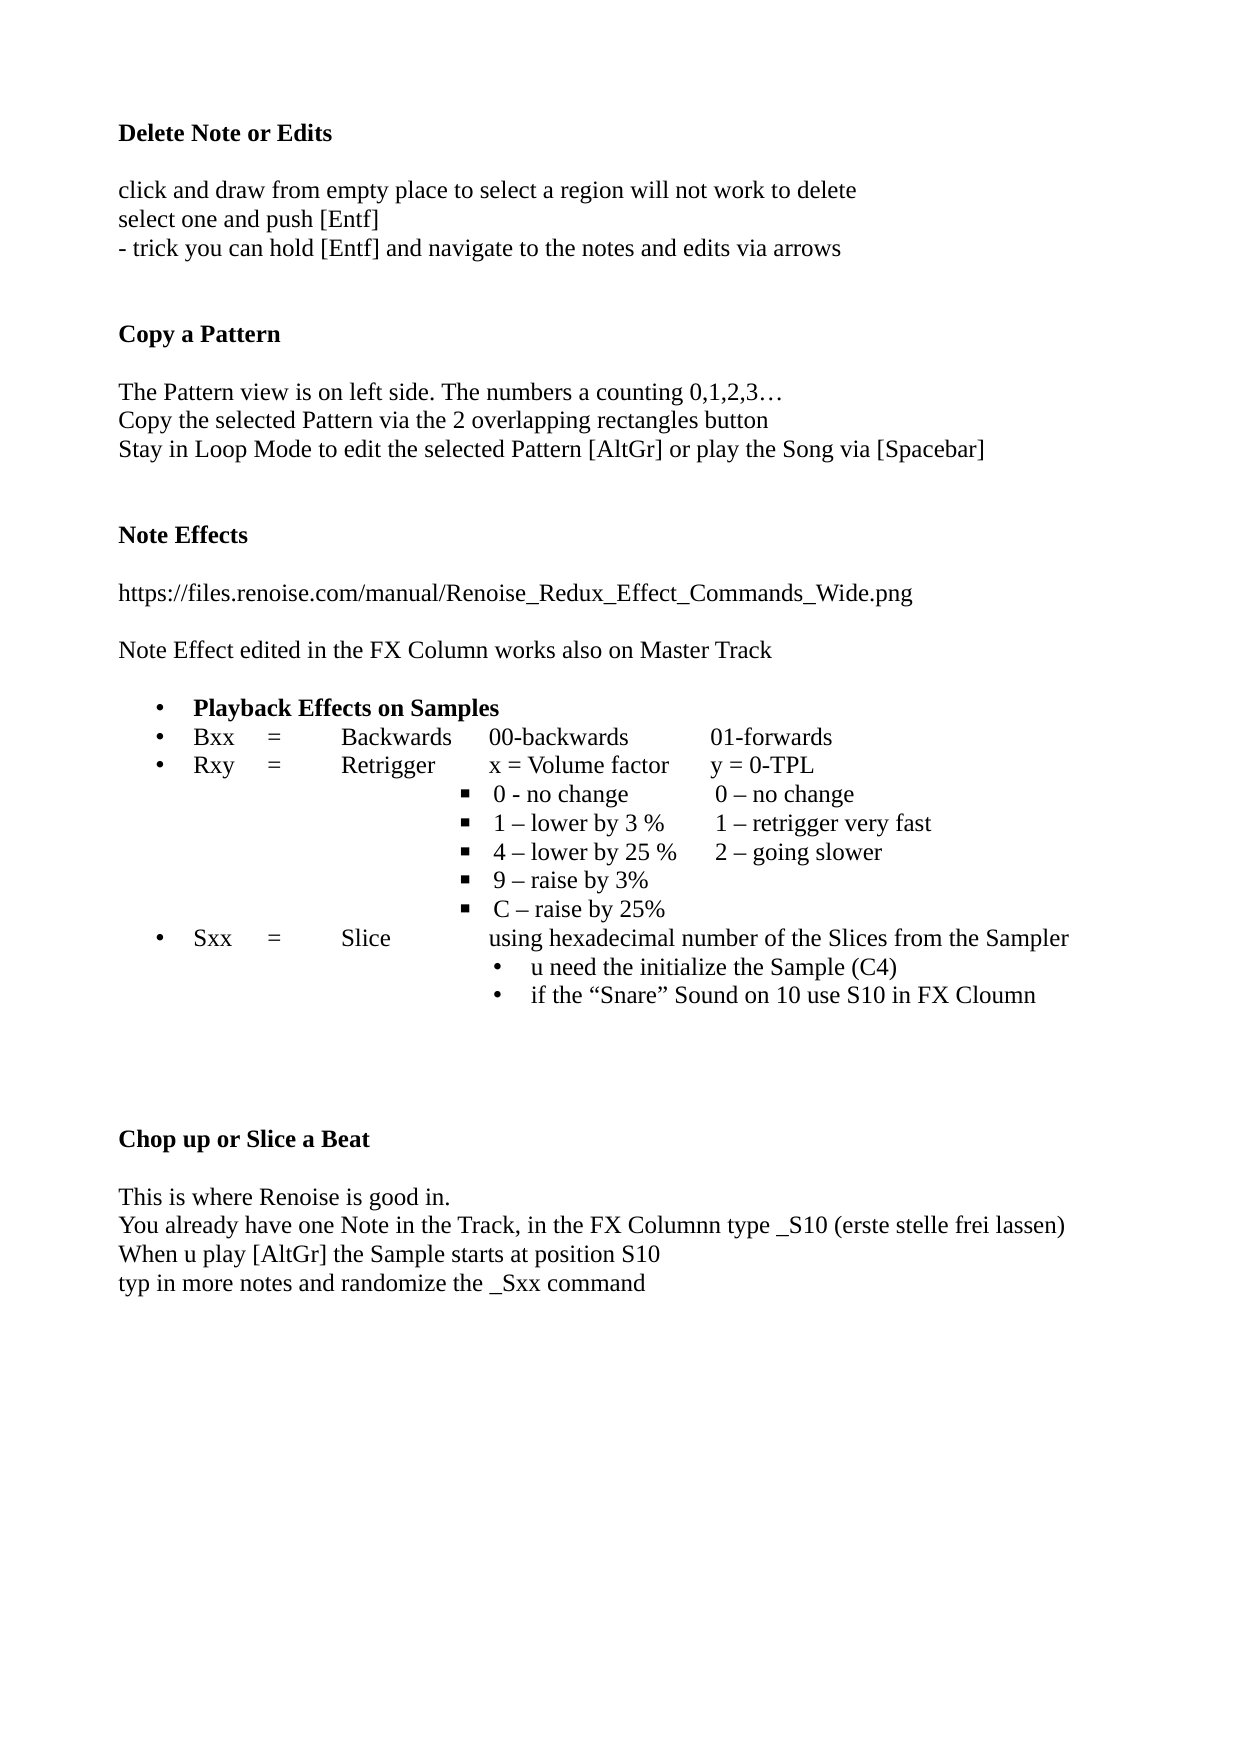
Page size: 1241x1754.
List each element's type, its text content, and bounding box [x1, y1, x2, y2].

text When u play [AltGr] the Sample starts at position S10 [118, 1239, 1122, 1268]
text Copy a Pattern [118, 319, 1122, 348]
text The Pattern view is on left side. The numbers a counting 0,1,2,3… [118, 377, 1122, 406]
text - trick you can hold [Entf] and navigate to the notes and edits via arrows [118, 233, 1122, 262]
list Rxy = Retrigger x = Volume factor y = 0-TPL [156, 751, 1122, 779]
list Bxx = Backwards 00-backwards 01-forwards [156, 722, 1122, 751]
text Note Effect edited in the FX Column works also on Master Track [118, 636, 1122, 664]
list u need the initialize the Sample (C4) [493, 952, 1122, 981]
text Chop up or Slice a Beat [118, 1124, 1122, 1153]
text https://files.renoise.com/manual/Renoise_Redux_Effect_Commands_Wide.png [118, 578, 1122, 607]
list C – raise by 25% [456, 894, 1122, 923]
text You already have one Note in the Track, in the FX Columnn type _S10 (erste stelle frei lassen) [118, 1211, 1122, 1239]
text select one and push [Entf] [118, 204, 1122, 233]
text typ in more notes and randomize the _Sxx command [118, 1268, 1122, 1297]
list 0 - no change 0 – no change [456, 779, 1122, 808]
text Delete Note or Edits [118, 118, 1122, 147]
list Playback Effects on Samples [156, 693, 1122, 722]
list 4 – lower by 25 % 2 – going slower [456, 837, 1122, 866]
list if the “Snare” Sound on 10 use S10 in FX Cloumn [493, 981, 1122, 1009]
text Stay in Loop Mode to edit the selected Pattern [AltGr] or play the Song via [Spacebar] [118, 434, 1122, 463]
text Note Effects [118, 521, 1122, 549]
list 9 – raise by 3% [456, 866, 1122, 894]
text This is where Renoise is good in. [118, 1182, 1122, 1211]
text click and draw from empty place to select a region will not work to delete [118, 176, 1122, 204]
list 1 – lower by 3 % 1 – retrigger very fast [456, 808, 1122, 837]
list Sxx = Slice using hexadecimal number of the Slices from the Sampler [156, 923, 1122, 952]
text Copy the selected Pattern via the 2 overlapping rectangles button [118, 406, 1122, 434]
